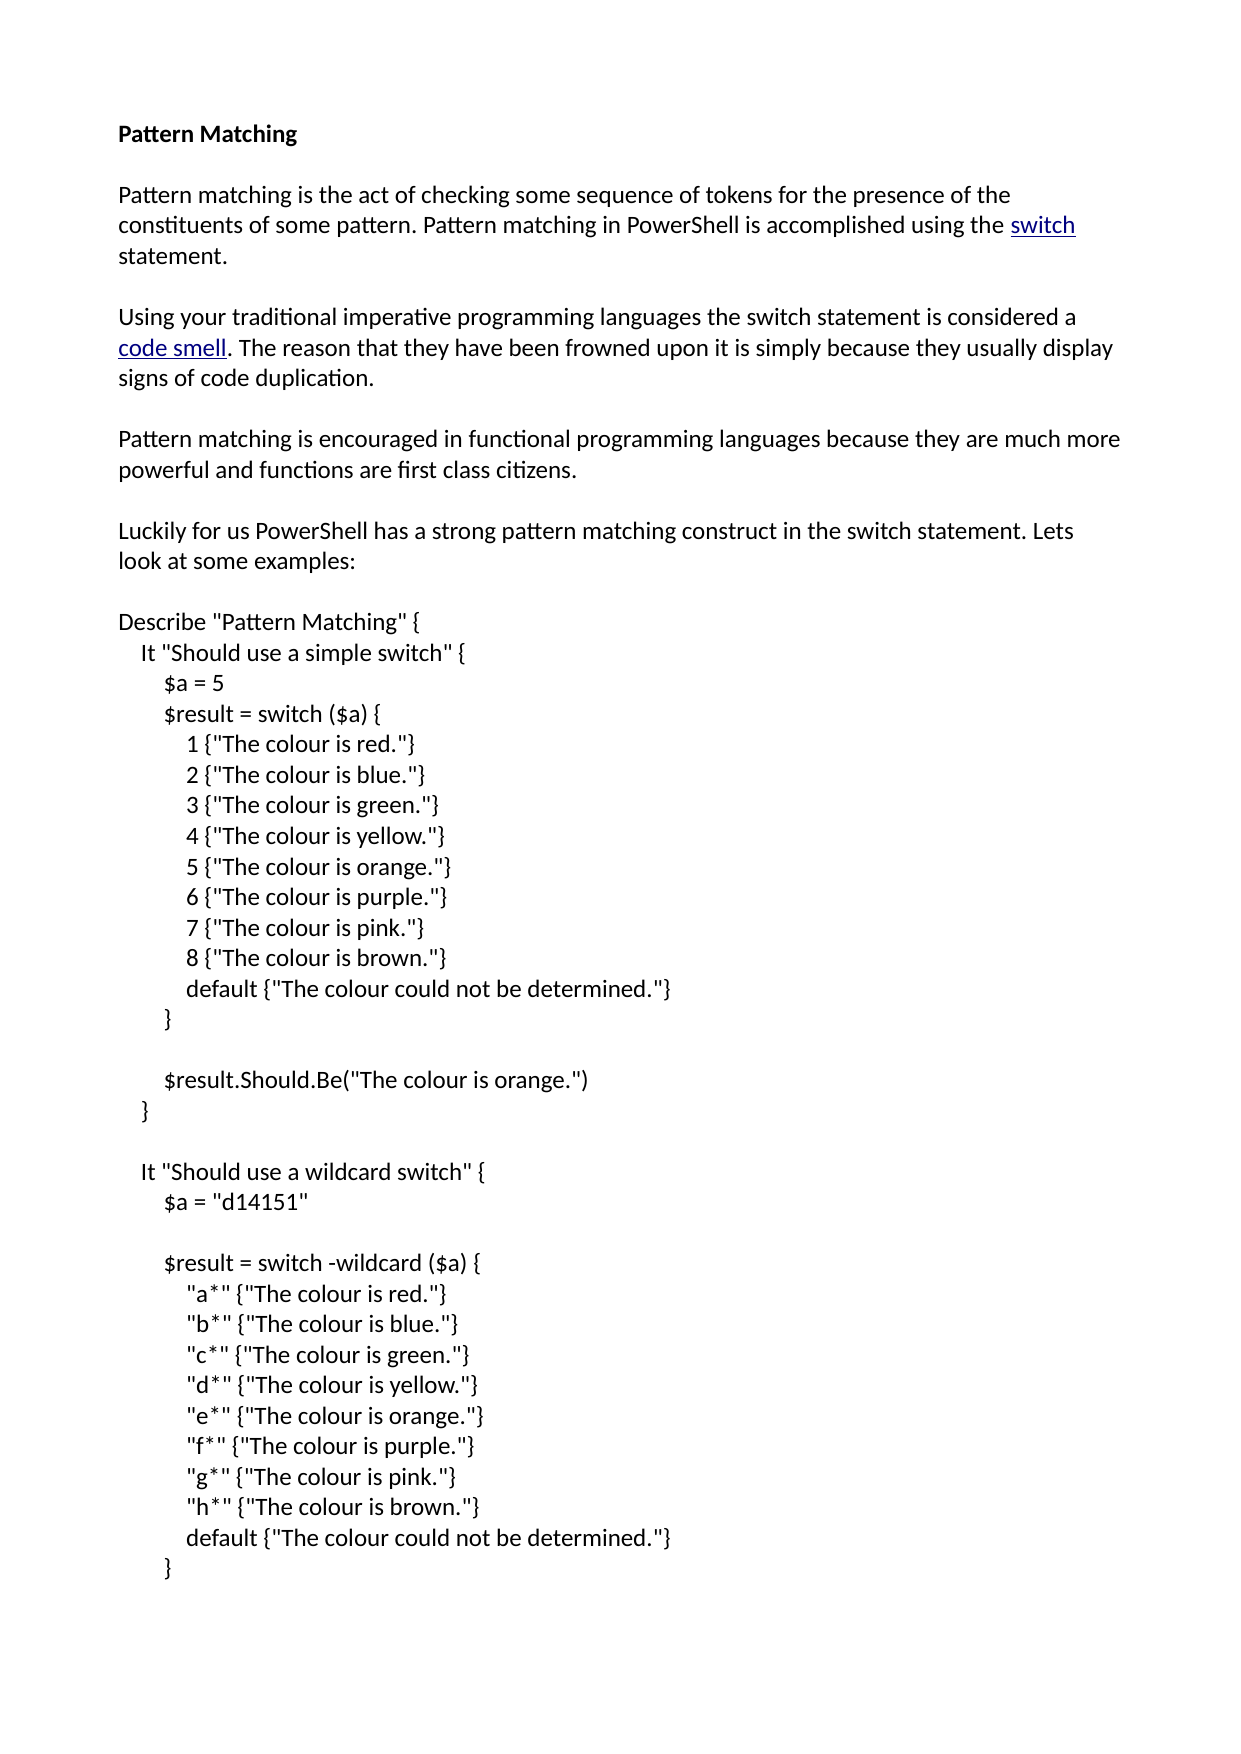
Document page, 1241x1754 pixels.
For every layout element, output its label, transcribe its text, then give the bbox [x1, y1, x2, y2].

text Luckily for us PowerShell has a strong pattern matching construct in the switch statement. Lets look at some examples: [118, 515, 1122, 576]
text "f*" {"The colour is purple."} [118, 1431, 1122, 1461]
text 5 {"The colour is orange."} [118, 851, 1122, 881]
text 6 {"The colour is purple."} [118, 881, 1122, 912]
text default {"The colour could not be determined."} [118, 973, 1122, 1003]
text } [118, 1553, 1122, 1583]
text 1 {"The colour is red."} [118, 728, 1122, 759]
text "d*" {"The colour is yellow."} [118, 1369, 1122, 1400]
text $a = 5 [118, 667, 1122, 698]
text Pattern matching is the act of checking some sequence of tokens for the presence of the constituents of some pattern. Pattern matching in PowerShell is accomplished using the switch statement. [118, 179, 1122, 271]
text Pattern matching is encouraged in functional programming languages because they are much more powerful and functions are first class citizens. [118, 423, 1122, 484]
text $a = "d14151" [118, 1186, 1122, 1217]
text It "Should use a wildcard switch" { [118, 1156, 1122, 1186]
text 2 {"The colour is blue."} [118, 759, 1122, 789]
text default {"The colour could not be determined."} [118, 1522, 1122, 1553]
text Describe "Pattern Matching" { [118, 606, 1122, 637]
text "h*" {"The colour is brown."} [118, 1492, 1122, 1522]
text "a*" {"The colour is red."} [118, 1278, 1122, 1308]
text "e*" {"The colour is orange."} [118, 1400, 1122, 1431]
text 3 {"The colour is green."} [118, 789, 1122, 820]
text 4 {"The colour is yellow."} [118, 820, 1122, 851]
text $result = switch -wildcard ($a) { [118, 1247, 1122, 1278]
text Pattern Matching [118, 118, 1122, 149]
text 8 {"The colour is brown."} [118, 942, 1122, 973]
text } [118, 1003, 1122, 1034]
text } [118, 1095, 1122, 1125]
text "b*" {"The colour is blue."} [118, 1308, 1122, 1339]
text "g*" {"The colour is pink."} [118, 1461, 1122, 1492]
text Using your traditional imperative programming languages the switch statement is considered a code smell. The reason that they have been frowned upon it is simply because they usually display signs of code duplication. [118, 301, 1122, 393]
text $result = switch ($a) { [118, 698, 1122, 728]
text "c*" {"The colour is green."} [118, 1339, 1122, 1369]
text It "Should use a simple switch" { [118, 637, 1122, 667]
text $result.Should.Be("The colour is orange.") [118, 1064, 1122, 1095]
text 7 {"The colour is pink."} [118, 912, 1122, 942]
